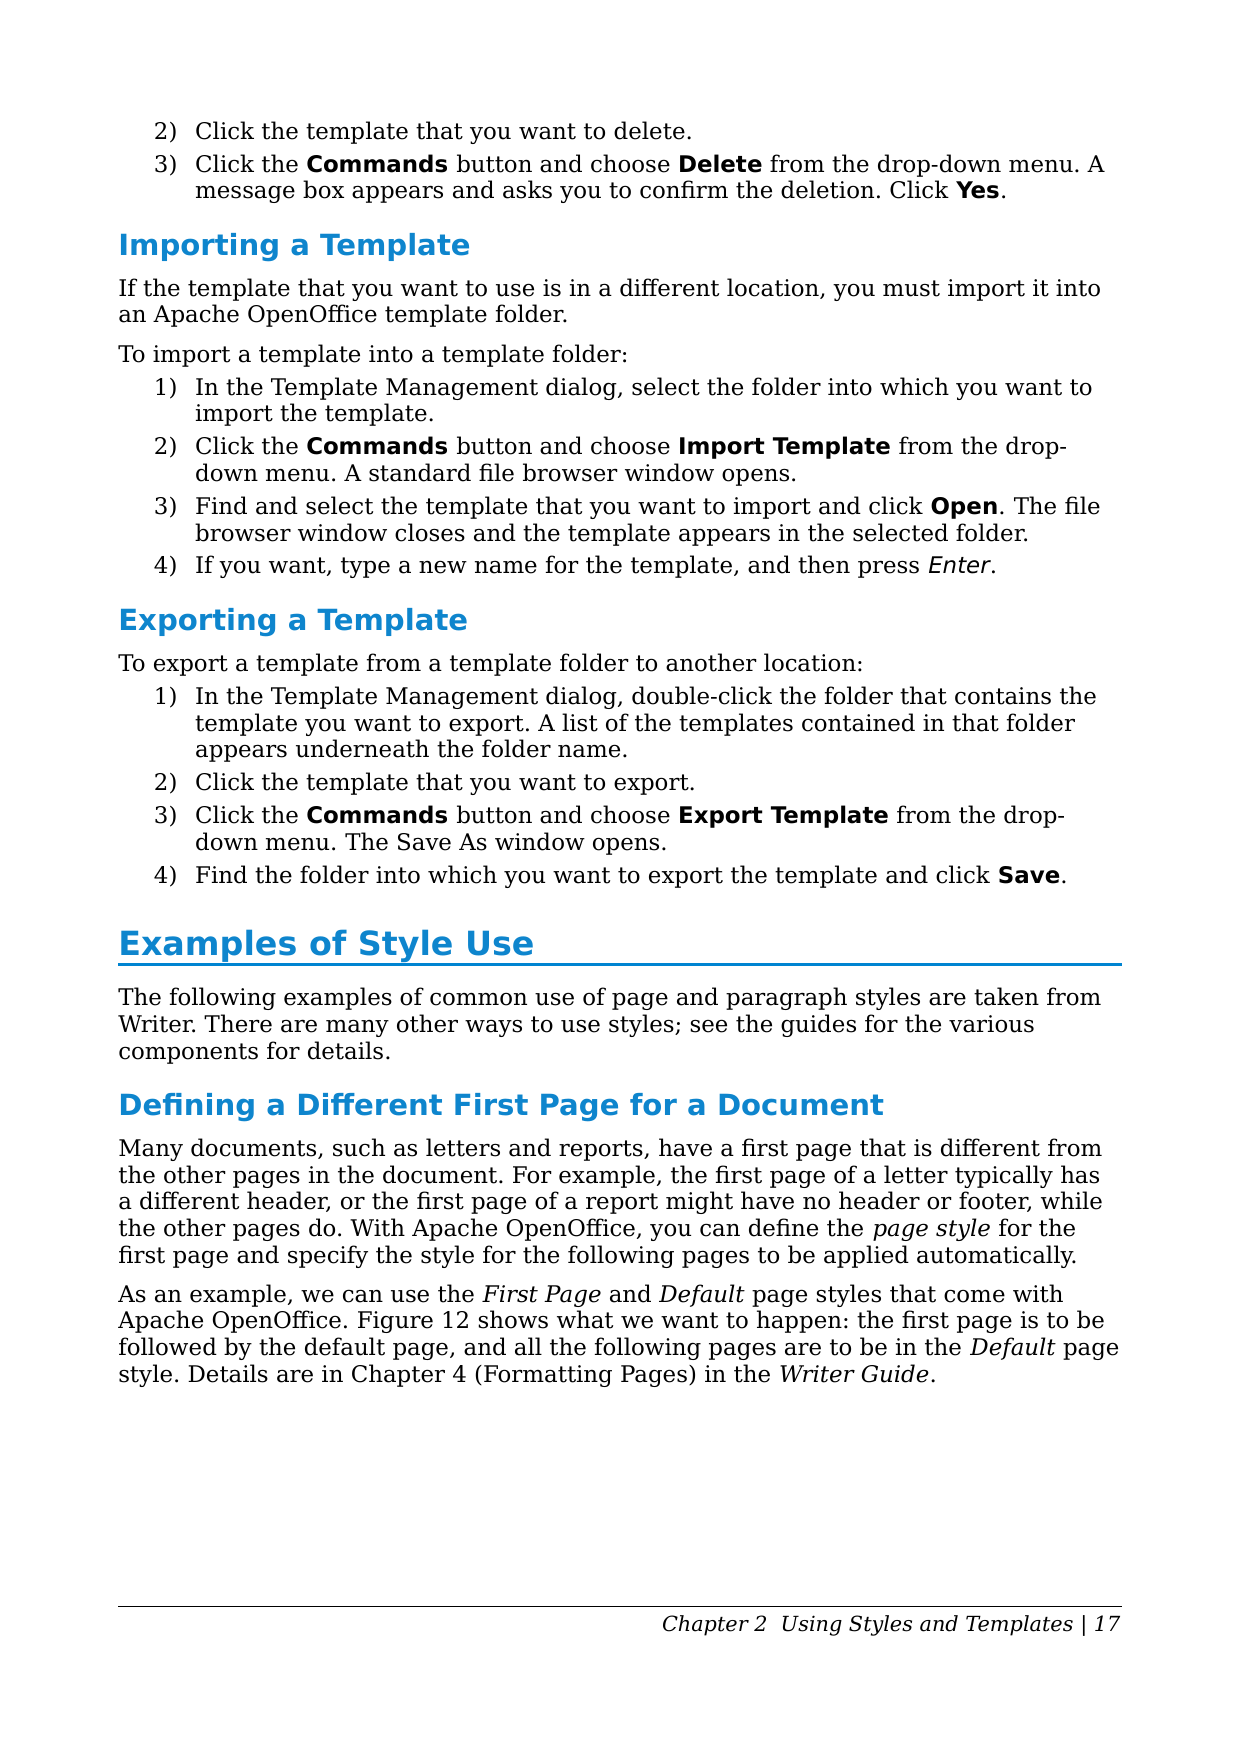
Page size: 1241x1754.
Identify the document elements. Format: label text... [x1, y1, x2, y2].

list Find and select the template that you want to import and click Open. The file browser window closes and the template appears in the selected folder. [177, 493, 1122, 546]
subtitle Exporting a Template [118, 604, 1122, 638]
list Click the Commands button and choose Import Template from the drop-down menu. A standard file browser window opens. [177, 433, 1122, 487]
subtitle Examples of Style Use [118, 925, 1122, 963]
text The following examples of common use of page and paragraph styles are taken from Writer. There are many other ways to use styles; see the guides for the various components for details. [118, 984, 1122, 1064]
list Click the template that you want to export. [177, 769, 1122, 796]
list To export a template from a template folder to another location: [118, 650, 1122, 677]
text As an example, we can use the First Page and Default page styles that come with Apache OpenOffice. Figure 12 shows what we want to happen: the first page is to be followed by the default page, and all the following pages are to be in the Default page style. Details are in Chapter 4 (Formatting Pages) in the Writer Guide. [118, 1281, 1122, 1388]
list In the Template Management dialog, double-click the folder that contains the template you want to export. A list of the templates contained in that folder appears underneath the folder name. [177, 683, 1122, 763]
list To import a template into a template folder: [118, 341, 1122, 367]
list Click the template that you want to delete. [177, 118, 1122, 145]
text Many documents, such as letters and reports, have a first page that is different from the other pages in the document. For example, the first page of a letter typically has a different header, or the first page of a report might have no header or footer, while the other pages do. With Apache OpenOffice, you can define the page style for the first page and specify the style for the following pages to be applied automatically. [118, 1135, 1122, 1268]
list If you want, type a new name for the template, and then press Enter. [177, 553, 1122, 579]
list Click the Commands button and choose Export Template from the drop-down menu. The Save As window opens. [177, 802, 1122, 856]
subtitle Importing a Template [118, 229, 1122, 263]
list Click the Commands button and choose Delete from the drop-down menu. A message box appears and asks you to confirm the deletion. Click Yes. [177, 151, 1122, 204]
list Find the folder into which you want to export the template and click Save. [177, 862, 1122, 888]
subtitle Defining a Different First Page for a Document [118, 1089, 1122, 1123]
text If the template that you want to use is in a different location, you must import it into an Apache OpenOffice template folder. [118, 275, 1122, 328]
list In the Template Management dialog, select the folder into which you want to import the template. [177, 374, 1122, 427]
